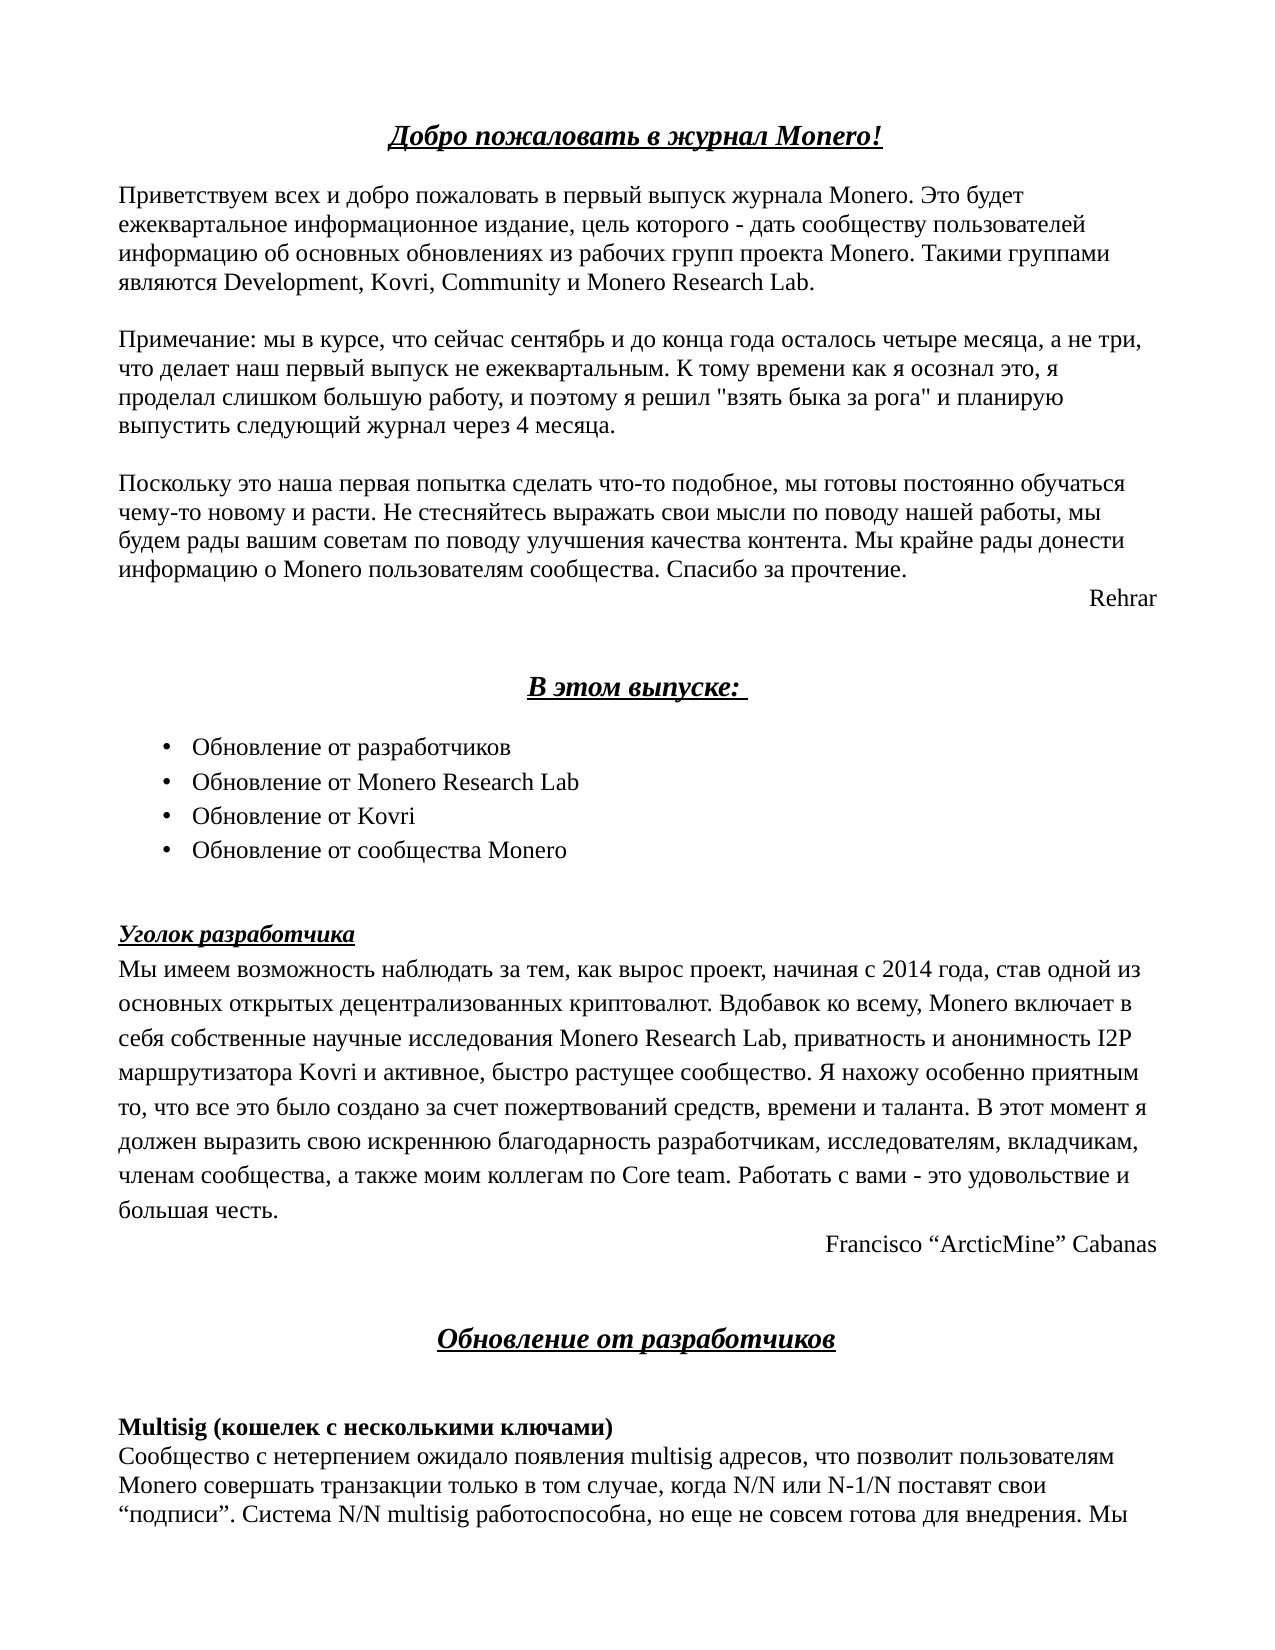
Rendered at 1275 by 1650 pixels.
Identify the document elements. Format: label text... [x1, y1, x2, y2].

text Обновление от разработчиков [118, 1321, 1157, 1384]
text В этом выпуске: [118, 640, 1157, 703]
text Multisig (кошелек с несколькими ключами) Сообщество с нетерпением ожидало появления multisig адресов, что позволит пользователям Monero совершать транзакции только в том случае, когда N/N или N-1/N поставят свои “подписи”. Система N/N multisig работоспособна, но еще не совсем готова для внедрения. Мы [118, 1384, 1157, 1527]
text Rehrar [118, 583, 1157, 612]
list Обновление от Monero Research Lab [162, 767, 1157, 795]
text Уголок разработчика Мы имеем возможность наблюдать за тем, как вырос проект, начиная с 2014 года, став одной из основных открытых децентрализованных криптовалют. Вдобавок ко всему, Monero включает в себя собственные научные исследования Monero Research Lab, приватность и анонимность I2P маршрутизатора Kovri и активное, быстро растущее сообщество. Я нахожу особенно приятным то, что все это было создано за счет пожертвований средств, времени и таланта. В этот момент я должен выразить свою искреннюю благодарность разработчикам, исследователям, вкладчикам, членам сообщества, а также моим коллегам по Core team. Работать с вами - это удовольствие и большая честь. [118, 919, 1157, 1224]
list Обновление от сообщества Monero [162, 836, 1157, 864]
text Francisco “ArcticMine” Cabanas [118, 1229, 1157, 1258]
text Приветствуем всех и добро пожаловать в первый выпуск журнала Monero. Это будет ежеквартальное информационное издание, цель которого - дать сообществу пользователей информацию об основных обновлениях из рабочих групп проекта Monero. Такими группами являются Development, Kovri, Community и Monero Research Lab. Примечание: мы в курсе, что сейчас сентябрь и до конца года осталось четыре месяца, а не три, что делает наш первый выпуск не ежеквартальным. К тому времени как я осознал это, я проделал слишком большую работу, и поэтому я решил "взять быка за рога" и планирую выпустить следующий журнал через 4 месяца. Поскольку это наша первая попытка сделать что-то подобное, мы готовы постоянно обучаться чему-то новому и расти. Не стесняйтесь выражать свои мысли по поводу нашей работы, мы будем рады вашим советам по поводу улучшения качества контента. Мы крайне рады донести информацию о Monero пользователям сообщества. Спасибо за прочтение. [118, 152, 1157, 583]
list Обновление от разработчиков [162, 732, 1157, 761]
list Обновление от Kovri [162, 801, 1157, 830]
text Добро пожаловать в журнал Monero! [118, 118, 1157, 152]
